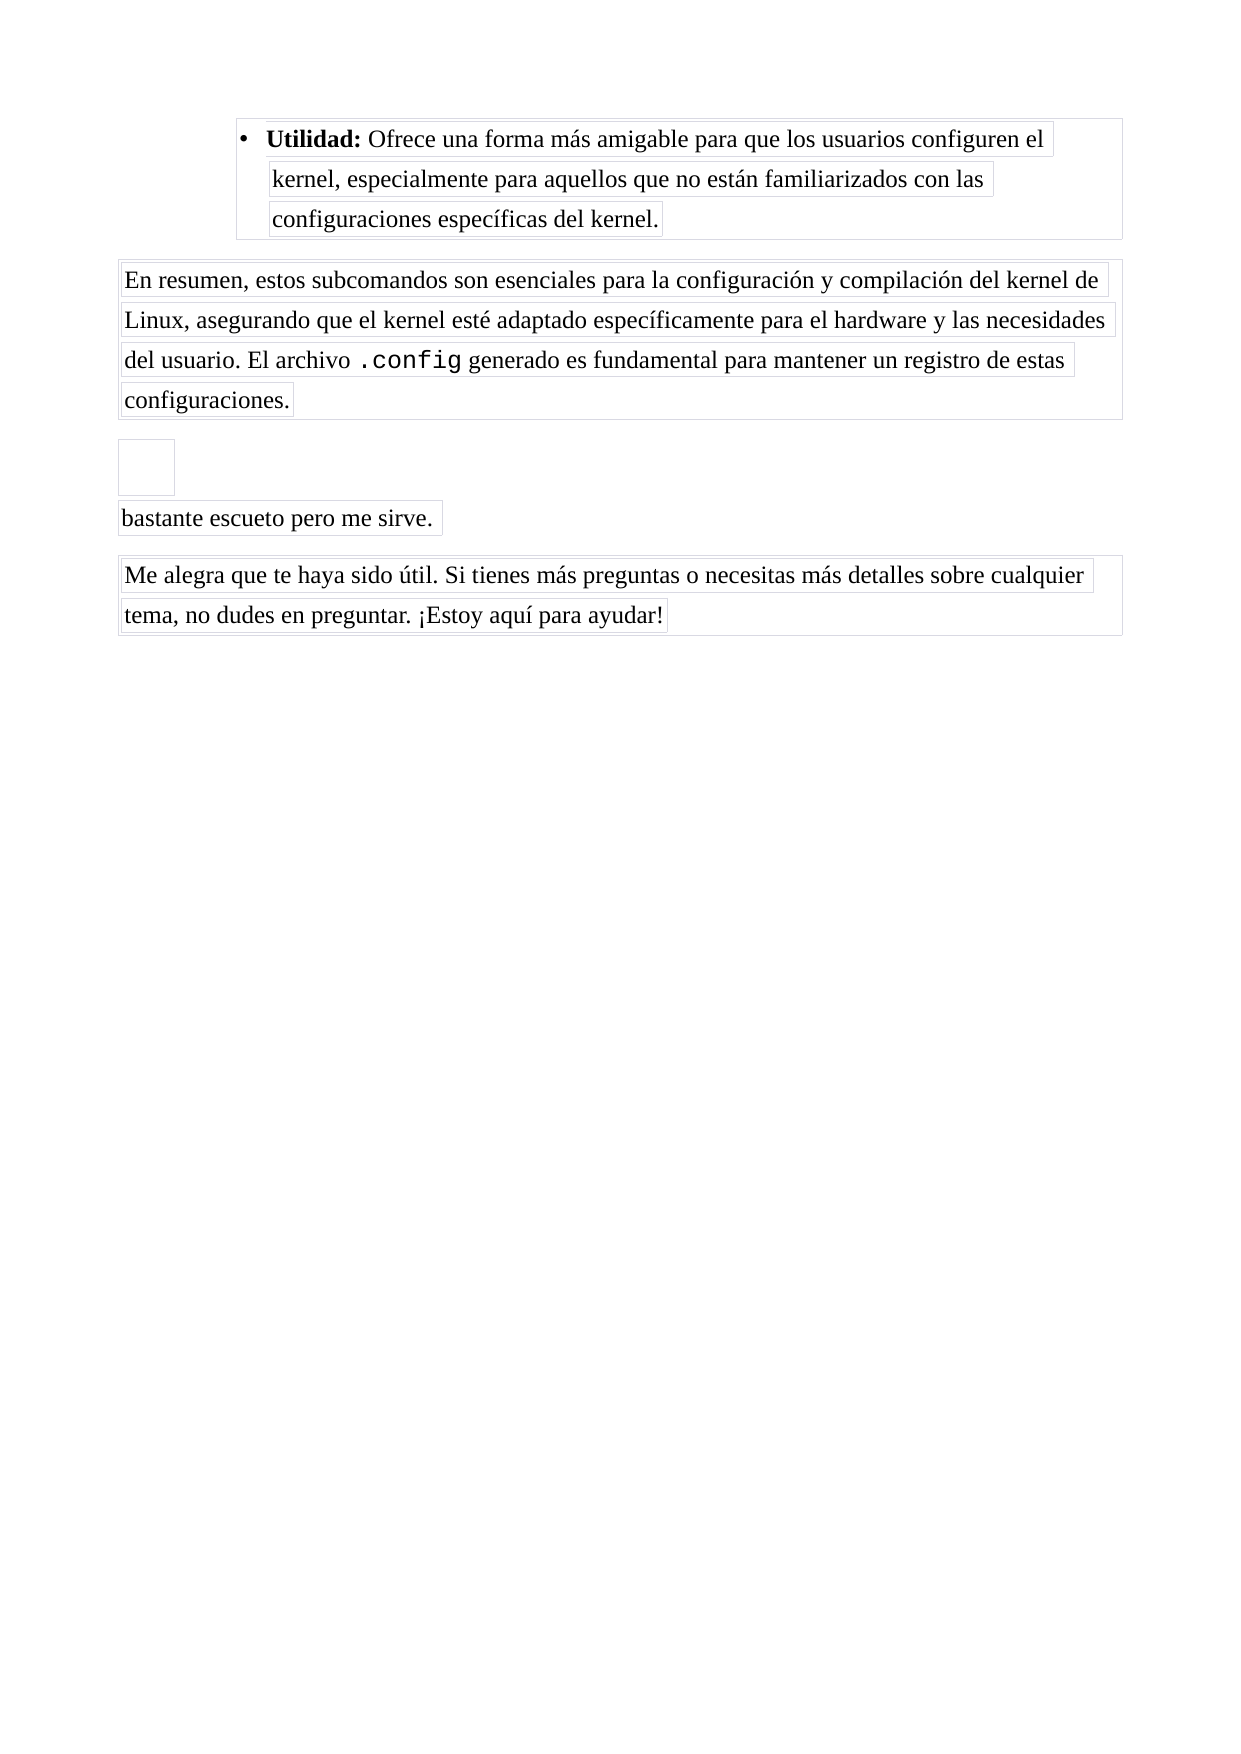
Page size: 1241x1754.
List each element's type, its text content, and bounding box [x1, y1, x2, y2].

list Utilidad: Ofrece una forma más amigable para que los usuarios configuren el kernel, especialmente para aquellos que no están familiarizados con las configuraciones específicas del kernel. [237, 119, 1122, 239]
text En resumen, estos subcomandos son esenciales para la configuración y compilación del kernel de Linux, asegurando que el kernel esté adaptado específicamente para el hardware y las necesidades del usuario. El archivo .config generado es fundamental para mantener un registro de estas configuraciones. [119, 260, 1122, 419]
text bastante escueto pero me sirve. [119, 501, 442, 535]
text Me alegra que te haya sido útil. Si tienes más preguntas o necesitas más detalles sobre cualquier tema, no dudes en preguntar. ¡Estoy aquí para ayudar! [119, 556, 1122, 635]
text [443, 500, 1122, 535]
